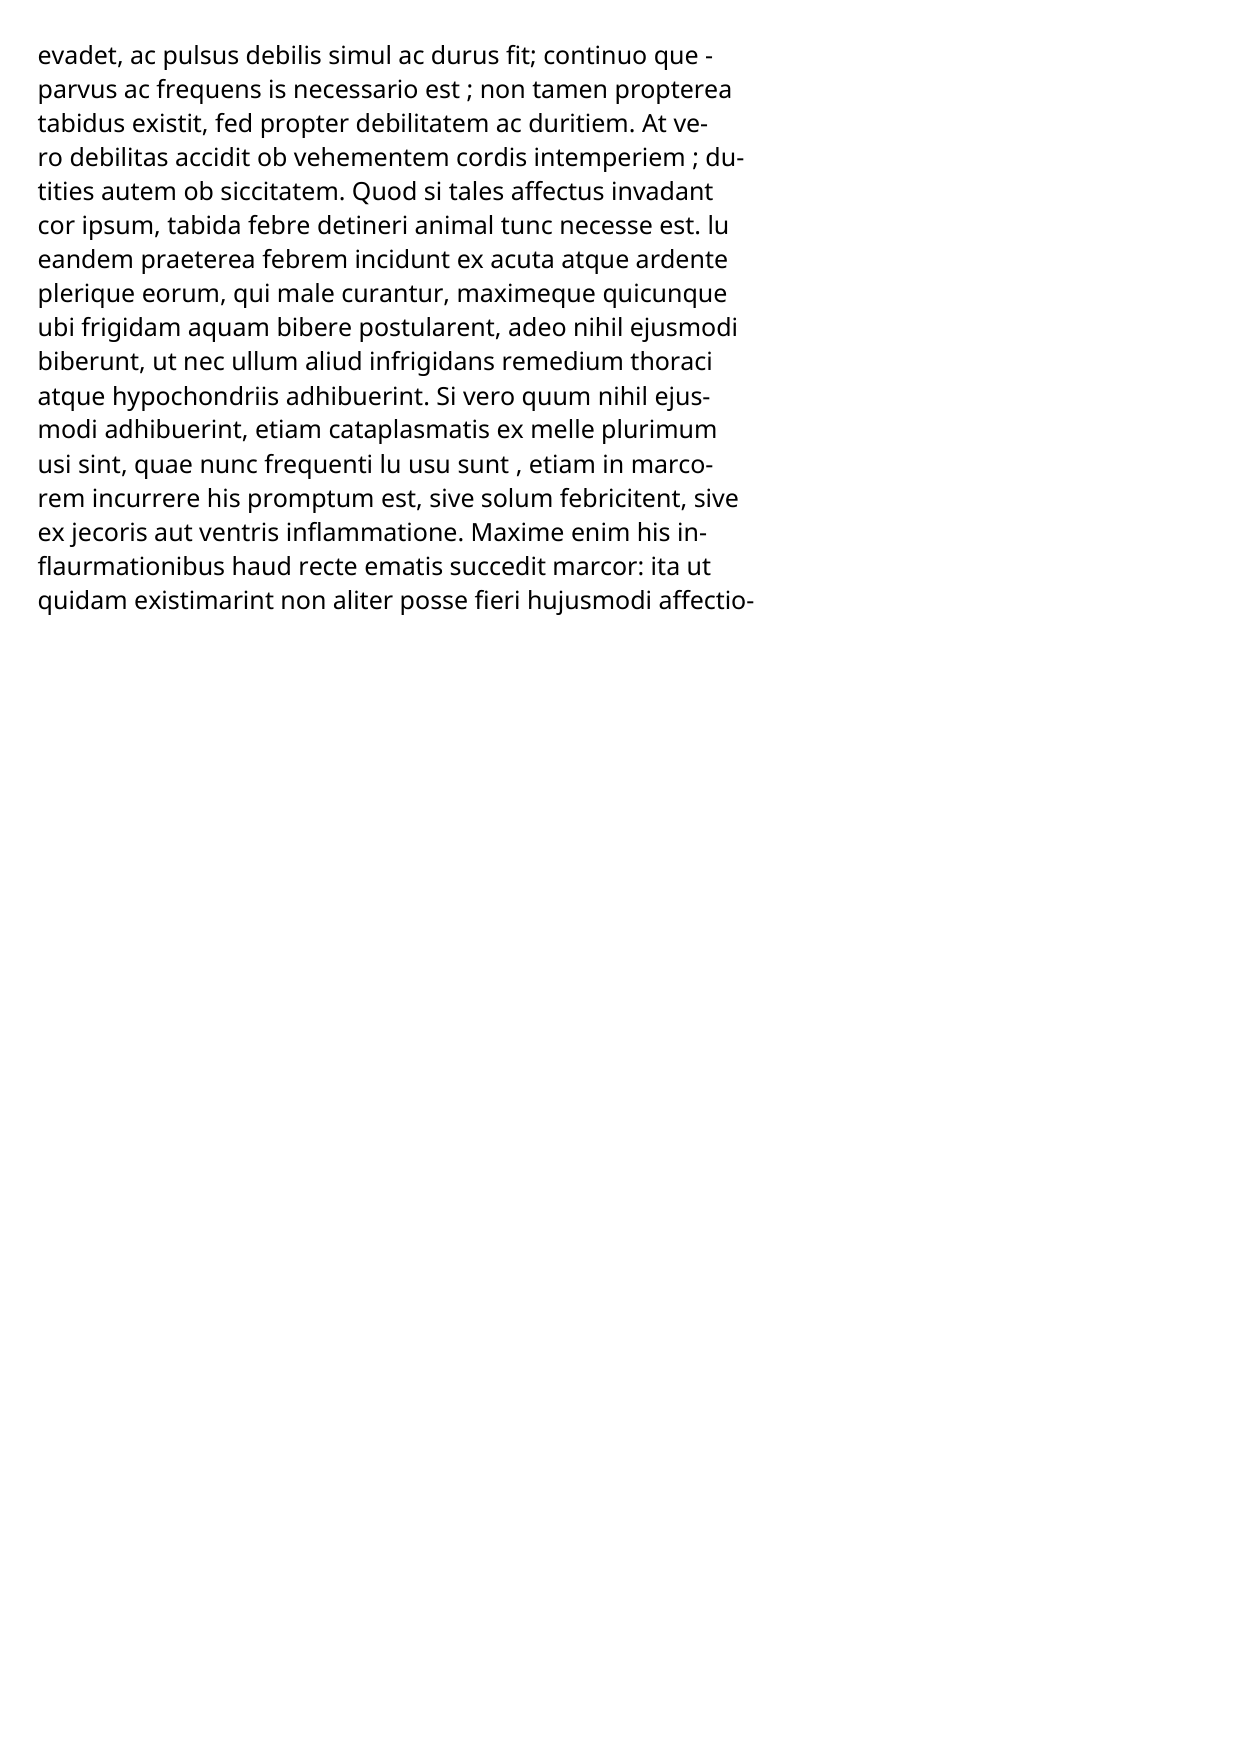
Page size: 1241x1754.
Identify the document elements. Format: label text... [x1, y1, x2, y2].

text evadet, ac pulsus debilis simul ac durus fit; continuo que - parvus ac frequens is necessario est ; non tamen propterea tabidus existit, fed propter debilitatem ac duritiem. At ve- ro debilitas accidit ob vehementem cordis intemperiem ; du- tities autem ob siccitatem. Quod si tales affectus invadant cor ipsum, tabida febre detineri animal tunc necesse est. lu eandem praeterea febrem incidunt ex acuta atque ardente plerique eorum, qui male curantur, maximeque quicunque ubi frigidam aquam bibere postularent, adeo nihil ejusmodi biberunt, ut nec ullum aliud infrigidans remedium thoraci atque hypochondriis adhibuerint. Si vero quum nihil ejus- modi adhibuerint, etiam cataplasmatis ex melle plurimum usi sint, quae nunc frequenti lu usu sunt , etiam in marco- rem incurrere his promptum est, sive solum febricitent, sive ex jecoris aut ventris inflammatione. Maxime enim his in- flaurmationibus haud recte ematis succedit marcor: ita ut quidam existimarint non aliter posse fieri hujusmodi affectio- [37, 37, 1203, 617]
